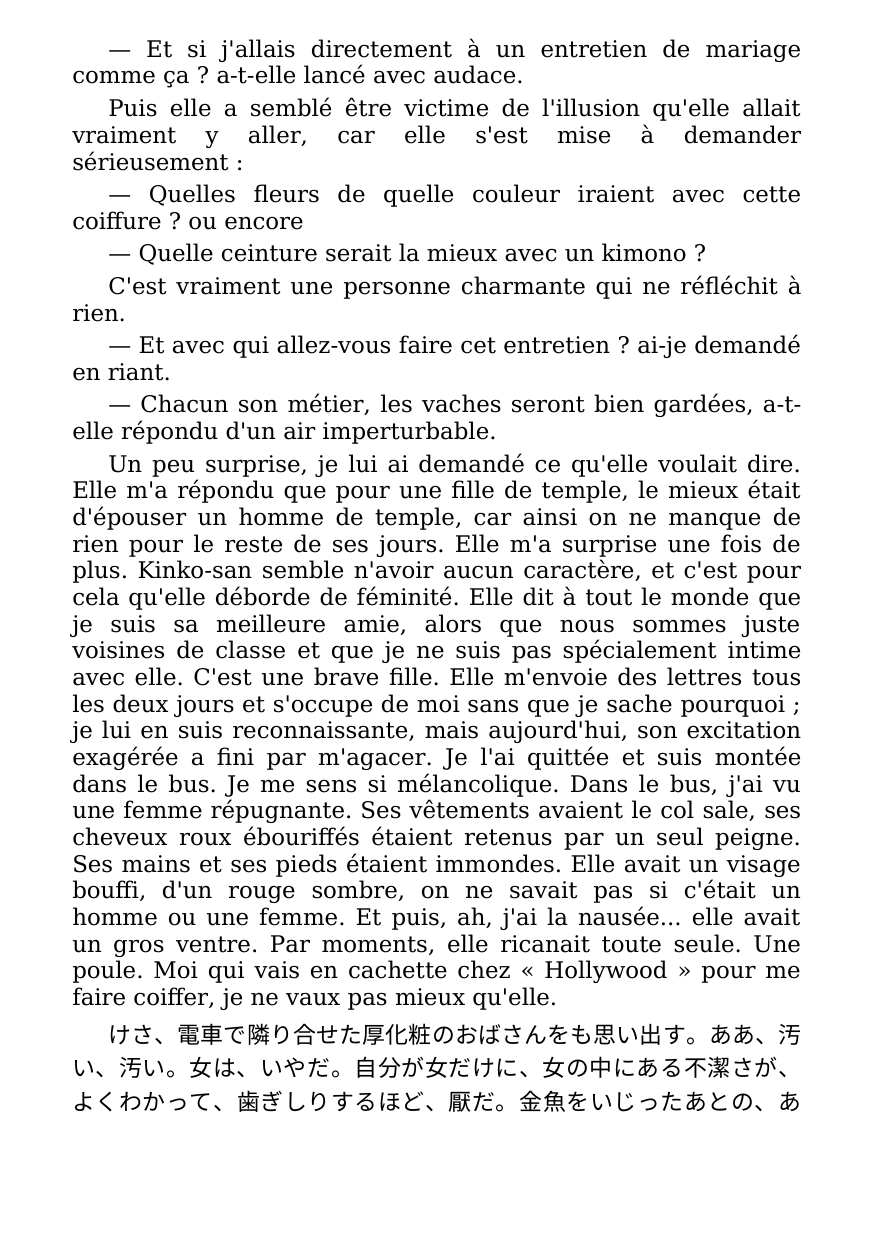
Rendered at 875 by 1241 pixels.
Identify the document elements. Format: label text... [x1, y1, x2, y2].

text けさ、電車で隣り合せた厚化粧のおばさんをも思い出す。ああ、汚い、汚い。女は、いやだ。自分が女だけに、女の中にある不潔さが、よくわかって、歯ぎしりするほど、厭だ。金魚をいじったあとの、あ [72, 1017, 802, 1117]
text — Chacun son métier, les vaches seront bien gardées, a-t-elle répondu d'un air imperturbable. [72, 392, 802, 445]
text — Quelle ceinture serait la mieux avec un kimono ? [72, 241, 802, 267]
text — Quelles fleurs de quelle couleur iraient avec cette coiffure ? ou encore [72, 181, 802, 234]
text C'est vraiment une personne charmante qui ne réfléchit à rien. [72, 273, 802, 326]
text Puis elle a semblé être victime de l'illusion qu'elle allait vraiment y aller, car elle s'est mise à demander sérieusement : [72, 95, 802, 175]
text — Et avec qui allez-vous faire cet entretien ? ai-je demandé en riant. [72, 332, 802, 386]
text Un peu surprise, je lui ai demandé ce qu'elle voulait dire. Elle m'a répondu que pour une fille de temple, le mieux était d'épouser un homme de temple, car ainsi on ne manque de rien pour le reste de ses jours. Elle m'a surprise une fois de plus. Kinko-san semble n'avoir aucun caractère, et c'est pour cela qu'elle déborde de féminité. Elle dit à tout le monde que je suis sa meilleure amie, alors que nous sommes juste voisines de classe et que je ne suis pas spécialement intime avec elle. C'est une brave fille. Elle m'envoie des lettres tous les deux jours et s'occupe de moi sans que je sache pourquoi ; je lui en suis reconnaissante, mais aujourd'hui, son excitation exagérée a fini par m'agacer. Je l'ai quittée et suis montée dans le bus. Je me sens si mélancolique. Dans le bus, j'ai vu une femme répugnante. Ses vêtements avaient le col sale, ses cheveux roux ébouriffés étaient retenus par un seul peigne. Ses mains et ses pieds étaient immondes. Elle avait un visage bouffi, d'un rouge sombre, on ne savait pas si c'était un homme ou une femme. Et puis, ah, j'ai la nausée... elle avait un gros ventre. Par moments, elle ricanait toute seule. Une poule. Moi qui vais en cachette chez « Hollywood » pour me faire coiffer, je ne vaux pas mieux qu'elle. [72, 451, 802, 1011]
text — Et si j'allais directement à un entretien de mariage comme ça ? a-t-elle lancé avec audace. [72, 36, 802, 89]
